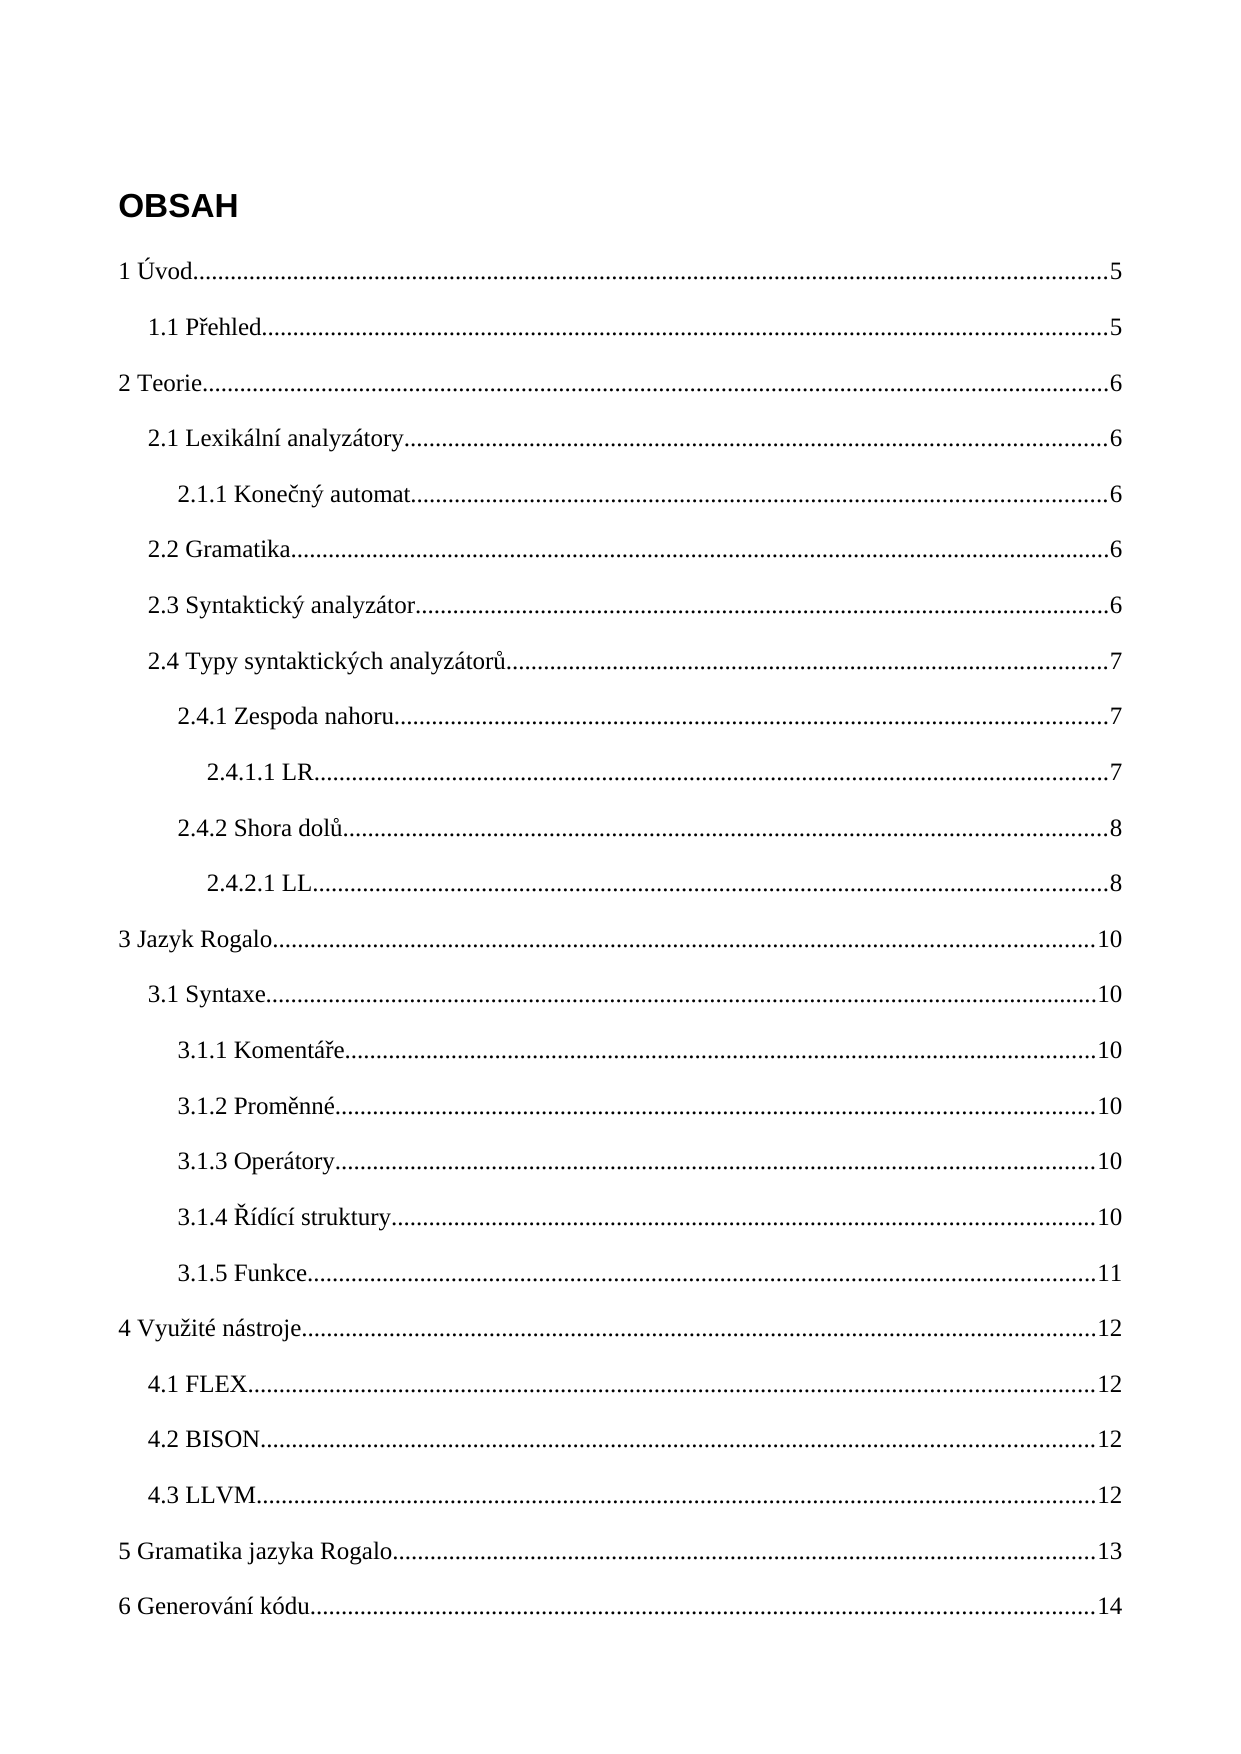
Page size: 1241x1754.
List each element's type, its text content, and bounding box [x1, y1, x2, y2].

text 2.4.1 Zespoda nahoru 7 [177, 701, 1122, 730]
text 3 Jazyk Rogalo 10 [118, 924, 1122, 953]
text 3.1.5 Funkce 11 [177, 1258, 1122, 1286]
text 6 Generování kódu 14 [118, 1591, 1122, 1620]
text 3.1.1 Komentáře 10 [177, 1035, 1122, 1064]
text 2.4.2 Shora dolů 8 [177, 813, 1122, 841]
text 4.2 BISON 12 [148, 1424, 1122, 1453]
text 3.1.4 Řídící struktury 10 [177, 1202, 1122, 1231]
text 5 Gramatika jazyka Rogalo 13 [118, 1536, 1122, 1564]
text 2.4.2.1 LL 8 [207, 868, 1122, 897]
text 1.1 Přehled 5 [148, 312, 1122, 341]
text 2.2 Gramatika 6 [148, 534, 1122, 563]
text 2 Teorie 6 [118, 368, 1122, 396]
text 2.4 Typy syntaktických analyzátorů 7 [148, 646, 1122, 674]
text 4 Využité nástroje 12 [118, 1313, 1122, 1342]
text 2.1.1 Konečný automat 6 [177, 479, 1122, 508]
text 2.4.1.1 LR 7 [207, 757, 1122, 786]
text 1 Úvod 5 [118, 256, 1122, 285]
text 3.1 Syntaxe 10 [148, 979, 1122, 1008]
text 2.1 Lexikální analyzátory 6 [148, 423, 1122, 452]
text 4.3 LLVM 12 [148, 1480, 1122, 1509]
subtitle OBSAH [118, 186, 1122, 225]
text 3.1.3 Operátory 10 [177, 1146, 1122, 1175]
text 2.3 Syntaktický analyzátor 6 [148, 590, 1122, 619]
text 3.1.2 Proměnné 10 [177, 1091, 1122, 1119]
text 4.1 FLEX 12 [148, 1369, 1122, 1398]
